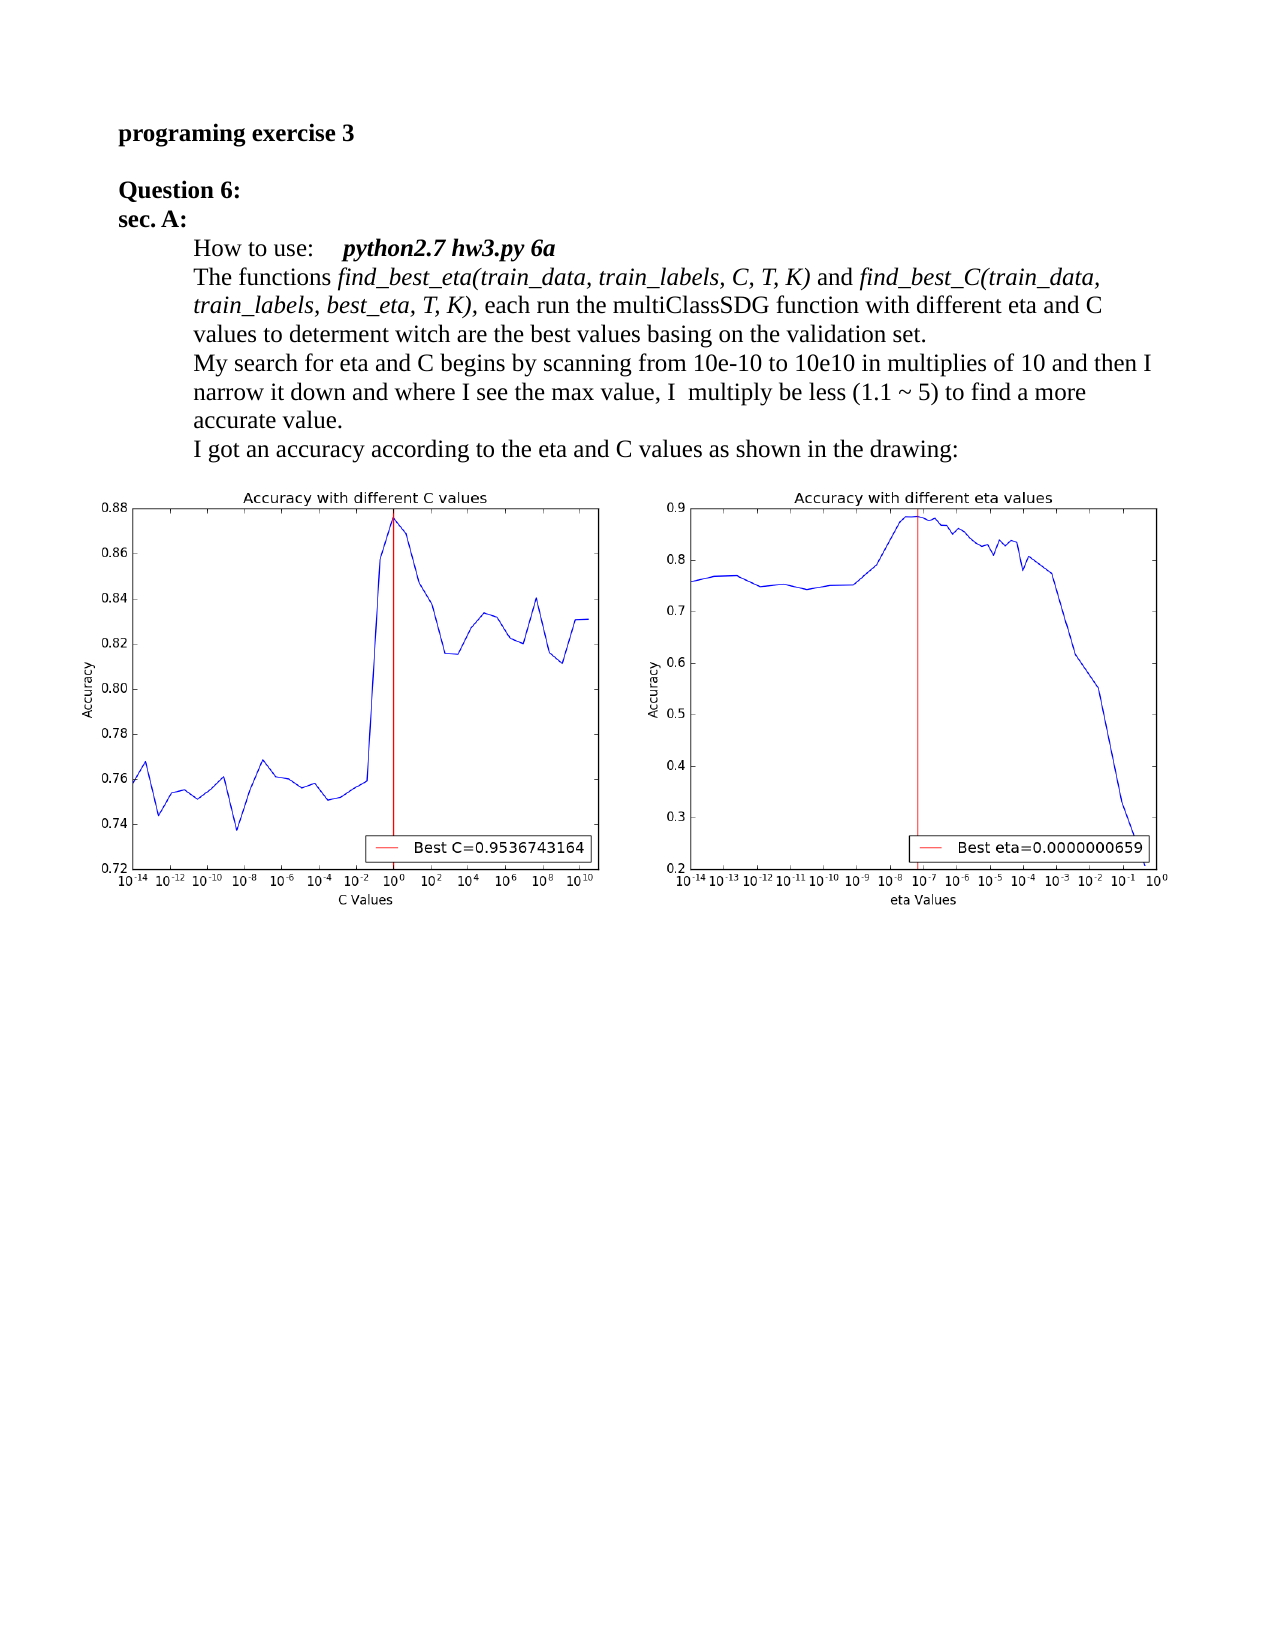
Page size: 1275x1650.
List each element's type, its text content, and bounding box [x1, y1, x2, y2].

text My search for eta and C begins by scanning from 10e-10 to 10e10 in multiplies of 10 and then I narrow it down and where I see the max value, I multiply be less (1.1 ~ 5) to find a more accurate value. [118, 348, 1157, 434]
text Question 6: [118, 176, 1157, 204]
text programing exercise 3 [118, 118, 1157, 147]
picture [57, 463, 1216, 914]
text sec. A: [118, 204, 1157, 233]
text The functions find_best_eta(train_data, train_labels, C, T, K) and find_best_C(train_data, train_labels, best_eta, T, K), each run the multiClassSDG function with different eta and C values to determent witch are the best values basing on the validation set. [118, 262, 1157, 348]
text How to use: python2.7 hw3.py 6a [118, 233, 1157, 262]
text I got an accuracy according to the eta and C values as shown in the drawing: [118, 434, 1157, 463]
